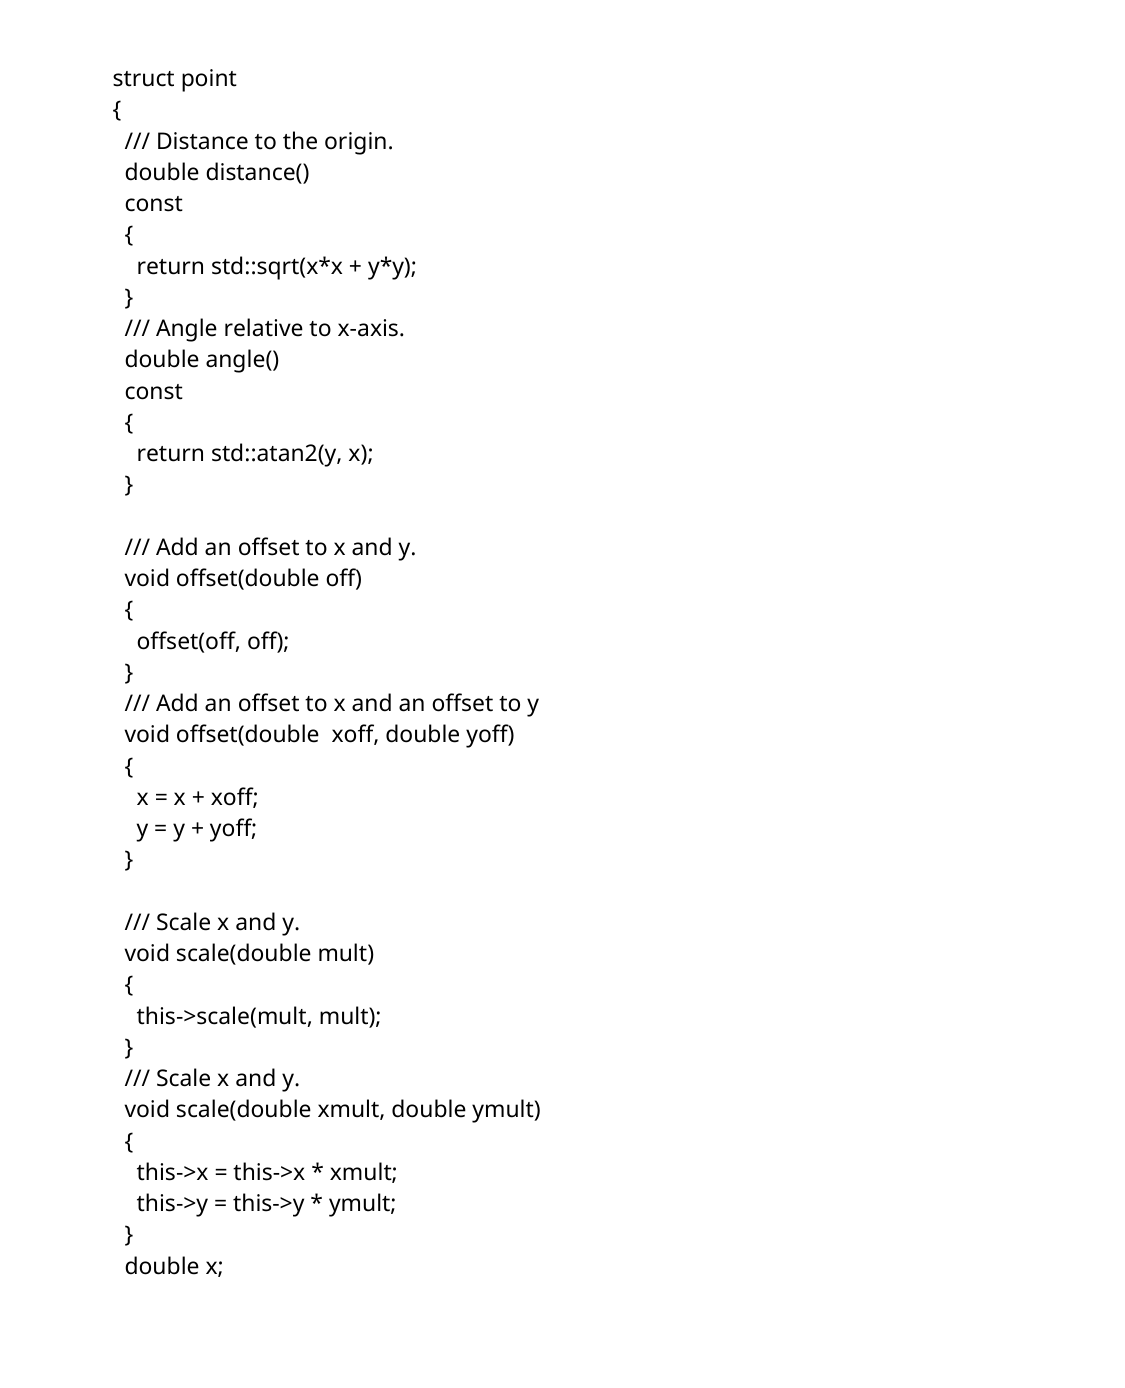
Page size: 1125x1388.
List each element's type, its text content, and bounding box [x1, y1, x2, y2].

text void scale(double xmult, double ymult) [112, 1093, 1012, 1124]
text /// Add an offset to x and an offset to y [112, 687, 1012, 718]
text return std::sqrt(x*x + y*y); [112, 249, 1012, 281]
text void offset(double xoff, double yoff) [112, 718, 1012, 749]
text double distance() [112, 156, 1012, 187]
text /// Add an offset to x and y. [112, 531, 1012, 562]
text { [112, 749, 1012, 781]
text /// Angle relative to x-axis. [112, 312, 1012, 343]
text void scale(double mult) [112, 937, 1012, 968]
text return std::atan2(y, x); [112, 437, 1012, 468]
text /// Scale x and y. [112, 1062, 1012, 1093]
text offset(off, off); [112, 624, 1012, 656]
text /// Distance to the origin. [112, 124, 1012, 156]
text y = y + yoff; [112, 812, 1012, 843]
text x = x + xoff; [112, 781, 1012, 812]
text double angle() [112, 343, 1012, 374]
text void offset(double off) [112, 562, 1012, 593]
text /// Scale x and y. [112, 906, 1012, 937]
text const [112, 187, 1012, 218]
text } [112, 281, 1012, 312]
text { [112, 93, 1012, 124]
text { [112, 218, 1012, 249]
text this->y = this->y * ymult; [112, 1187, 1012, 1218]
text const [112, 374, 1012, 406]
text } [112, 1218, 1012, 1249]
text this->scale(mult, mult); [112, 999, 1012, 1031]
text } [112, 1031, 1012, 1062]
text } [112, 843, 1012, 874]
text { [112, 1124, 1012, 1156]
text } [112, 656, 1012, 687]
text double x; [112, 1249, 1012, 1281]
text struct point [112, 62, 1012, 93]
text } [112, 468, 1012, 499]
text this->x = this->x * xmult; [112, 1156, 1012, 1187]
text { [112, 406, 1012, 437]
text { [112, 593, 1012, 624]
text { [112, 968, 1012, 999]
